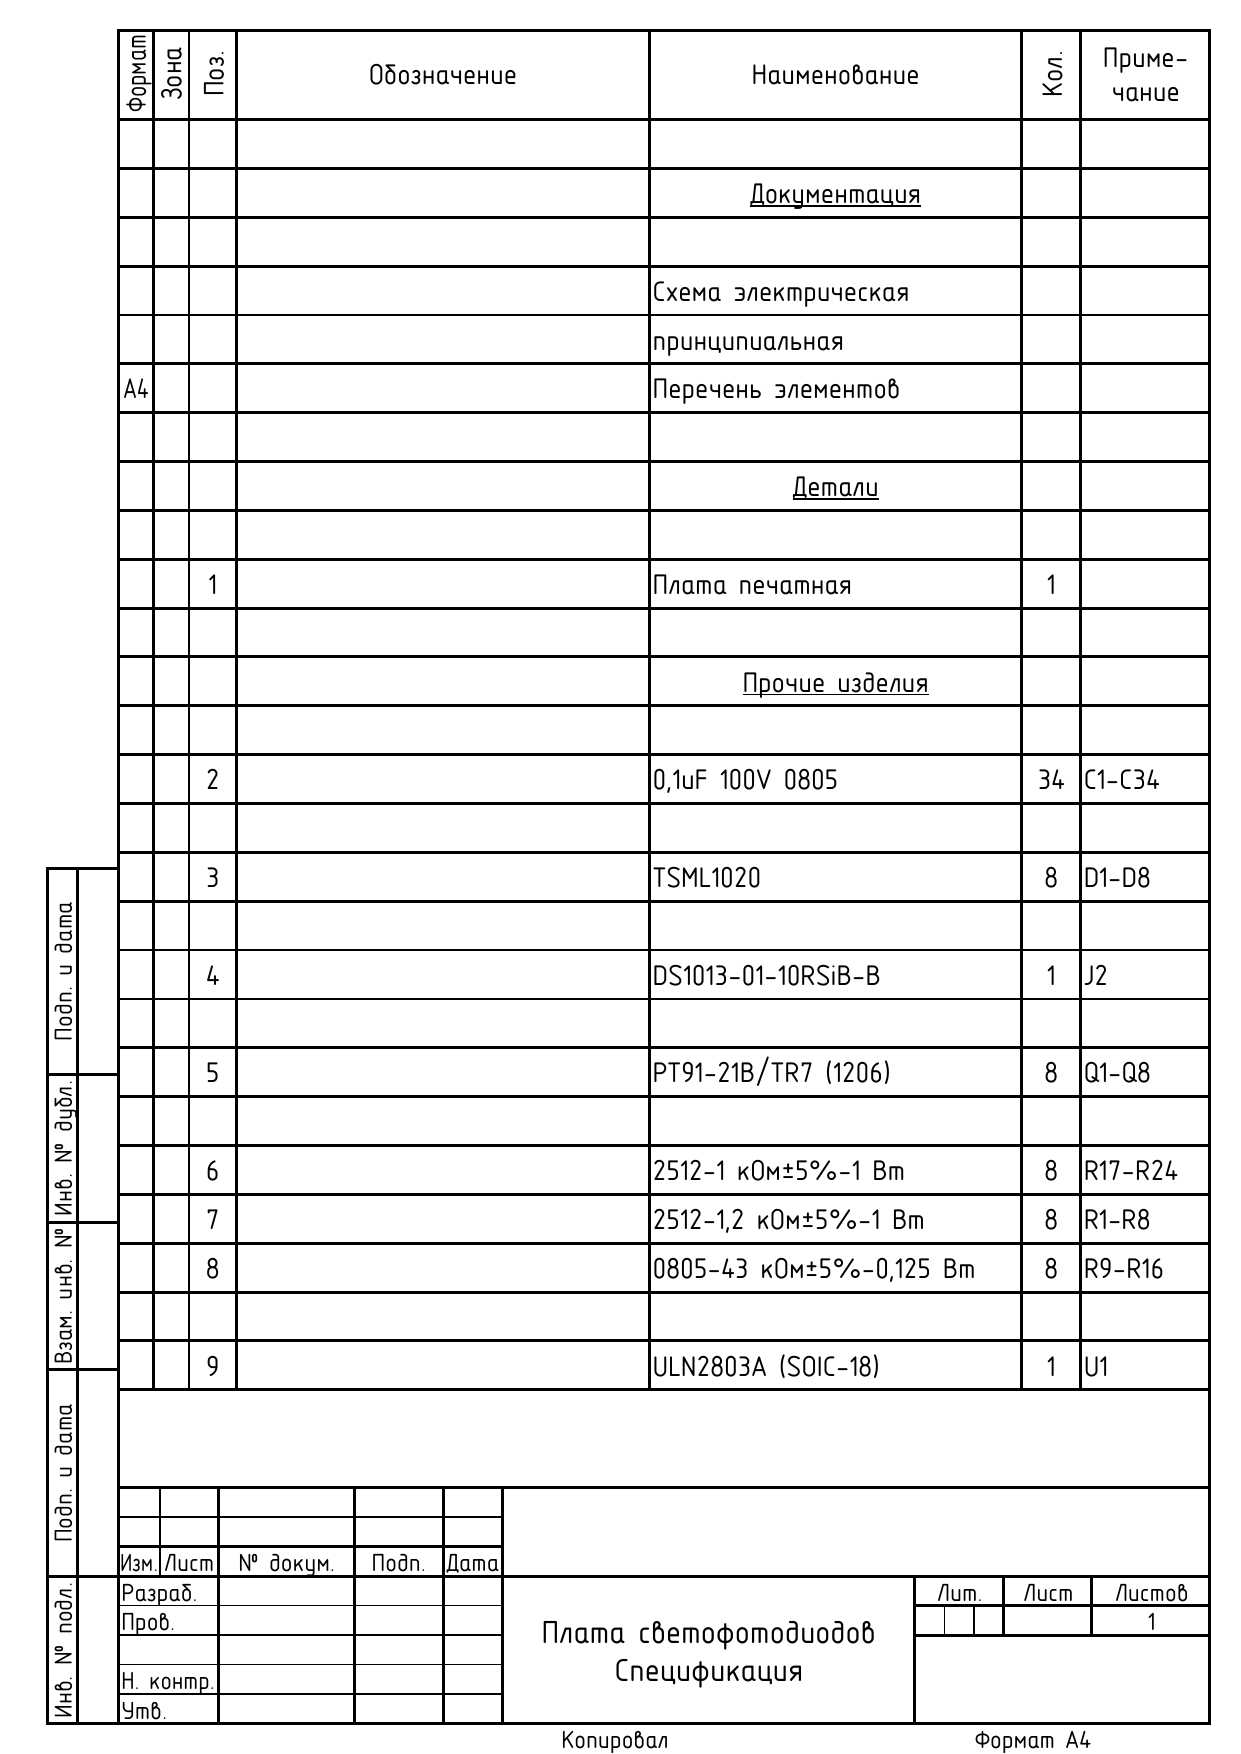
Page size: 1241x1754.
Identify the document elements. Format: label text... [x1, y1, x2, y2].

table_cell [651, 610, 1020, 655]
table_cell 8 [1023, 854, 1079, 900]
table_cell [155, 1294, 188, 1339]
table_cell [119, 1098, 152, 1144]
table_cell [238, 756, 648, 802]
table_cell [651, 414, 1020, 460]
table_cell [155, 365, 188, 411]
table_cell [118, 805, 152, 851]
table_header Кол. [1023, 30, 1079, 118]
table_cell [238, 1245, 648, 1291]
table_cell [190, 1098, 235, 1144]
table_cell [1082, 658, 1211, 704]
table_cell [238, 1342, 648, 1388]
table_cell [119, 951, 152, 997]
table_cell [190, 1000, 235, 1046]
table_cell [238, 951, 648, 997]
table_cell [1023, 512, 1079, 558]
table_cell [155, 512, 188, 558]
table_cell 8 [190, 1245, 235, 1291]
table_cell [118, 316, 152, 362]
table_cell [155, 805, 188, 851]
table_cell D1-D8 [1082, 854, 1211, 900]
table_cell [651, 805, 1020, 851]
table_cell [238, 365, 648, 411]
table_cell [118, 170, 152, 216]
table_cell [155, 903, 188, 948]
table_cell принципиальная [651, 316, 1020, 362]
table_cell [238, 707, 648, 753]
table_cell [651, 1294, 1020, 1339]
table_header Обозначение [238, 30, 648, 118]
table_cell [1082, 561, 1211, 607]
table_header Приме- чание [1082, 30, 1211, 118]
table_cell [118, 463, 152, 509]
table_cell [155, 219, 188, 264]
table_cell [155, 610, 188, 655]
table_cell [155, 1147, 188, 1193]
table_cell [155, 756, 188, 802]
table_cell C1-C34 [1082, 756, 1211, 802]
table_cell [1023, 1098, 1079, 1144]
table_cell 0805-43 кОм±5%-0,125 Вт [651, 1245, 1020, 1291]
table_cell R1-R8 [1082, 1196, 1211, 1242]
table_cell 34 [1023, 756, 1079, 802]
table_cell [155, 1245, 188, 1291]
table_cell [651, 512, 1020, 558]
table_cell [118, 268, 152, 313]
table_cell [238, 414, 648, 460]
table_cell [238, 219, 648, 264]
table_cell [190, 658, 235, 704]
table_cell [155, 316, 188, 362]
table_cell 0,1uF 100V 0805 [651, 756, 1020, 802]
table_cell [190, 219, 235, 264]
table_cell [1023, 121, 1079, 167]
table_cell [155, 951, 188, 997]
table_cell [1023, 219, 1079, 264]
table_cell [118, 219, 152, 264]
table_cell 7 [190, 1196, 235, 1242]
table_cell 1 [1023, 951, 1079, 997]
table_cell Детали [651, 463, 1020, 509]
table_cell [238, 1000, 648, 1046]
table_cell [1023, 414, 1079, 460]
table_cell [238, 316, 648, 362]
table_cell [190, 121, 235, 167]
table_cell [190, 610, 235, 655]
table_cell [190, 1294, 235, 1339]
table_cell [155, 1098, 188, 1144]
table_cell [1023, 805, 1079, 851]
table_cell [118, 707, 152, 753]
table_cell [190, 170, 235, 216]
table_header Зона [155, 30, 188, 118]
table_cell [119, 1294, 152, 1339]
table_cell [238, 1098, 648, 1144]
table_cell [119, 1245, 152, 1291]
table_cell [118, 512, 152, 558]
table_cell Схема электрическая [651, 268, 1020, 313]
table_cell 8 [1023, 1245, 1079, 1291]
table_cell DS1013-01-10RSiB-B [651, 951, 1020, 997]
table_cell [238, 268, 648, 313]
table_cell [651, 1098, 1020, 1144]
table_cell [1082, 1000, 1211, 1046]
table_cell [651, 903, 1020, 948]
table_cell [118, 756, 152, 802]
table_cell [651, 1000, 1020, 1046]
table_cell [119, 1342, 152, 1388]
table_cell 1 [1023, 561, 1079, 607]
table_cell 6 [190, 1147, 235, 1193]
table_cell [1023, 658, 1079, 704]
table_cell [1082, 219, 1211, 264]
table_cell [1082, 268, 1211, 313]
table_cell TSML1020 [651, 854, 1020, 900]
table_cell [155, 1196, 188, 1242]
table_cell U1 [1082, 1342, 1211, 1388]
table_cell J2 [1082, 951, 1211, 997]
table_cell [155, 414, 188, 460]
table_cell 2 [190, 756, 235, 802]
table_cell [155, 463, 188, 509]
table_cell [238, 1147, 648, 1193]
table_cell [1023, 903, 1079, 948]
table_cell 5 [190, 1049, 235, 1095]
table_cell [651, 707, 1020, 753]
table_cell [190, 268, 235, 313]
table_cell A4 [118, 365, 152, 411]
table_cell [119, 1196, 152, 1242]
table_cell [118, 854, 152, 900]
table_cell [238, 903, 648, 948]
table_cell 1 [190, 561, 235, 607]
table_cell [190, 414, 235, 460]
table_cell [1023, 170, 1079, 216]
table_cell [238, 1049, 648, 1095]
table_cell [155, 561, 188, 607]
table_cell 1 [1023, 1342, 1079, 1388]
table_cell [1082, 610, 1211, 655]
table_cell [190, 707, 235, 753]
table_cell [238, 1196, 648, 1242]
table_cell 4 [190, 951, 235, 997]
table_cell [155, 121, 188, 167]
table_cell [190, 463, 235, 509]
table_cell [1082, 316, 1211, 362]
table_cell [1082, 805, 1211, 851]
table_cell [118, 121, 152, 167]
table_cell [1082, 707, 1211, 753]
table_cell [238, 561, 648, 607]
table_cell [238, 658, 648, 704]
table_cell [1023, 463, 1079, 509]
table_cell [118, 610, 152, 655]
table_cell [118, 658, 152, 704]
table_cell [1023, 268, 1079, 313]
table_cell [238, 854, 648, 900]
table_cell 8 [1023, 1049, 1079, 1095]
table_cell [1082, 903, 1211, 948]
table_cell [1082, 463, 1211, 509]
table_cell [1023, 707, 1079, 753]
table_cell [155, 1000, 188, 1046]
table_cell [118, 561, 152, 607]
table_cell [119, 1147, 152, 1193]
table_cell [238, 610, 648, 655]
table_cell [190, 903, 235, 948]
table_cell PT91-21B/TR7 (1206) [651, 1049, 1020, 1095]
table_header Наименование [651, 30, 1020, 118]
table_cell [1082, 365, 1211, 411]
table_cell [238, 121, 648, 167]
table_cell [1082, 170, 1211, 216]
table_cell 3 [190, 854, 235, 900]
table_cell [238, 170, 648, 216]
table_cell [1082, 1098, 1211, 1144]
table_cell [238, 512, 648, 558]
table_cell [155, 658, 188, 704]
table_cell 8 [1023, 1147, 1079, 1193]
table_cell [190, 805, 235, 851]
table_cell [119, 903, 152, 948]
table_cell [651, 121, 1020, 167]
table_header Формат [118, 30, 152, 118]
table_cell R17-R24 [1082, 1147, 1211, 1193]
table_cell [119, 1000, 152, 1046]
table_cell [155, 1342, 188, 1388]
table_cell [190, 512, 235, 558]
table_cell [238, 1294, 648, 1339]
table_cell [155, 854, 188, 900]
table_cell [1023, 1000, 1079, 1046]
table_cell [651, 219, 1020, 264]
table_cell 8 [1023, 1196, 1079, 1242]
table_cell [238, 463, 648, 509]
table_header Поз. [190, 30, 235, 118]
table_cell [155, 1049, 188, 1095]
table_cell [155, 268, 188, 313]
table_cell R9-R16 [1082, 1245, 1211, 1291]
table_cell [1082, 121, 1211, 167]
table_cell 2512-1,2 кОм±5%-1 Вт [651, 1196, 1020, 1242]
table_cell [119, 1049, 152, 1095]
table_cell 9 [190, 1342, 235, 1388]
table_cell [1082, 1294, 1211, 1339]
table_cell Плата печатная [651, 561, 1020, 607]
table_cell [155, 707, 188, 753]
table_cell [155, 170, 188, 216]
table_cell ULN2803A (SOIC-18) [651, 1342, 1020, 1388]
table_cell [1023, 610, 1079, 655]
table_cell [1082, 512, 1211, 558]
table_cell [1023, 365, 1079, 411]
table_cell [118, 414, 152, 460]
table_cell Прочие изделия [651, 658, 1020, 704]
table_cell [190, 316, 235, 362]
table_cell 2512-1 кОм±5%-1 Вт [651, 1147, 1020, 1193]
table_cell Q1-Q8 [1082, 1049, 1211, 1095]
table_cell [238, 805, 648, 851]
table_cell [1023, 1294, 1079, 1339]
table_cell [1023, 316, 1079, 362]
table_cell Перечень элементов [651, 365, 1020, 411]
table_cell [190, 365, 235, 411]
table_cell [1082, 414, 1211, 460]
table_cell Документация [651, 170, 1020, 216]
